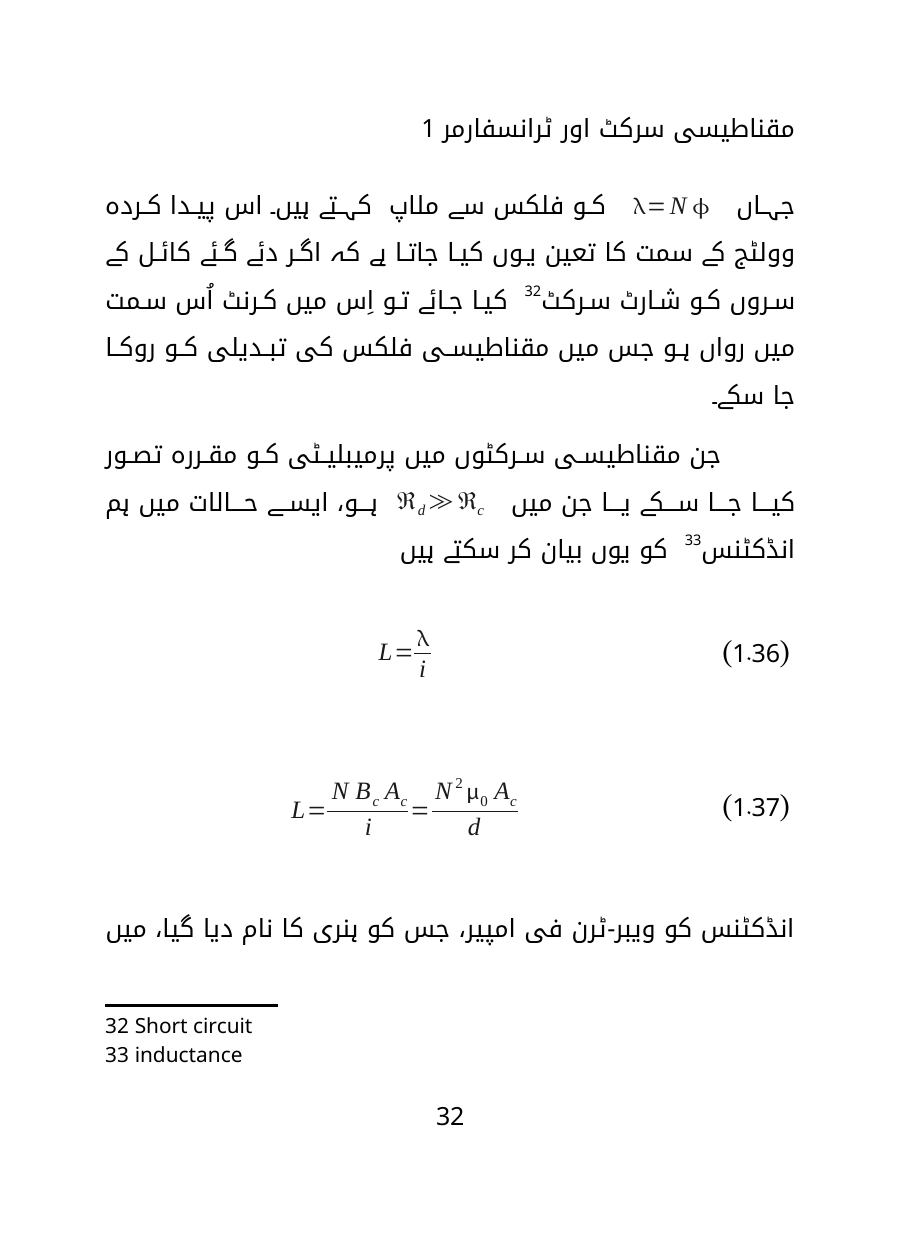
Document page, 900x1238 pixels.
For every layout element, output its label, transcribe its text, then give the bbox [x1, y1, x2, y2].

text جن مقناطیسی سرکٹوں میں پرمیبلیٹی کو مقررہ تصور کیا جا سکے یا جن میں ہو، ایسے حالات میں ہم انڈکٹنس کو یوں بیان کر سکتے ہیں [105, 432, 795, 574]
text Short circuit [105, 1012, 795, 1040]
table_header [105, 769, 695, 859]
table_header (1.37) [695, 769, 795, 859]
table_header (1.36) [696, 621, 795, 701]
text inductance [105, 1040, 795, 1068]
text جہاں کو فلکس سے ملاپ کہتے ہیں۔ اس پیدا کردہ وولٹج کے سمت کا تعین یوں کیا جاتا ہے کہ اگر دئے گئے کائل کے سروں کو شارٹ سرکٹ کیا جائے تو اِس میں کرنٹ اُس سمت میں رواں ہو جس میں مقناطیسی فلکس کی تبدیلی کو روکا جا سکے۔ [105, 182, 795, 419]
table_header [105, 621, 696, 701]
text انڈکٹنس کو ویبر-ٹرن فی امپیر، جس کو ہنری کا نام دیا گیا، میں [105, 906, 795, 953]
